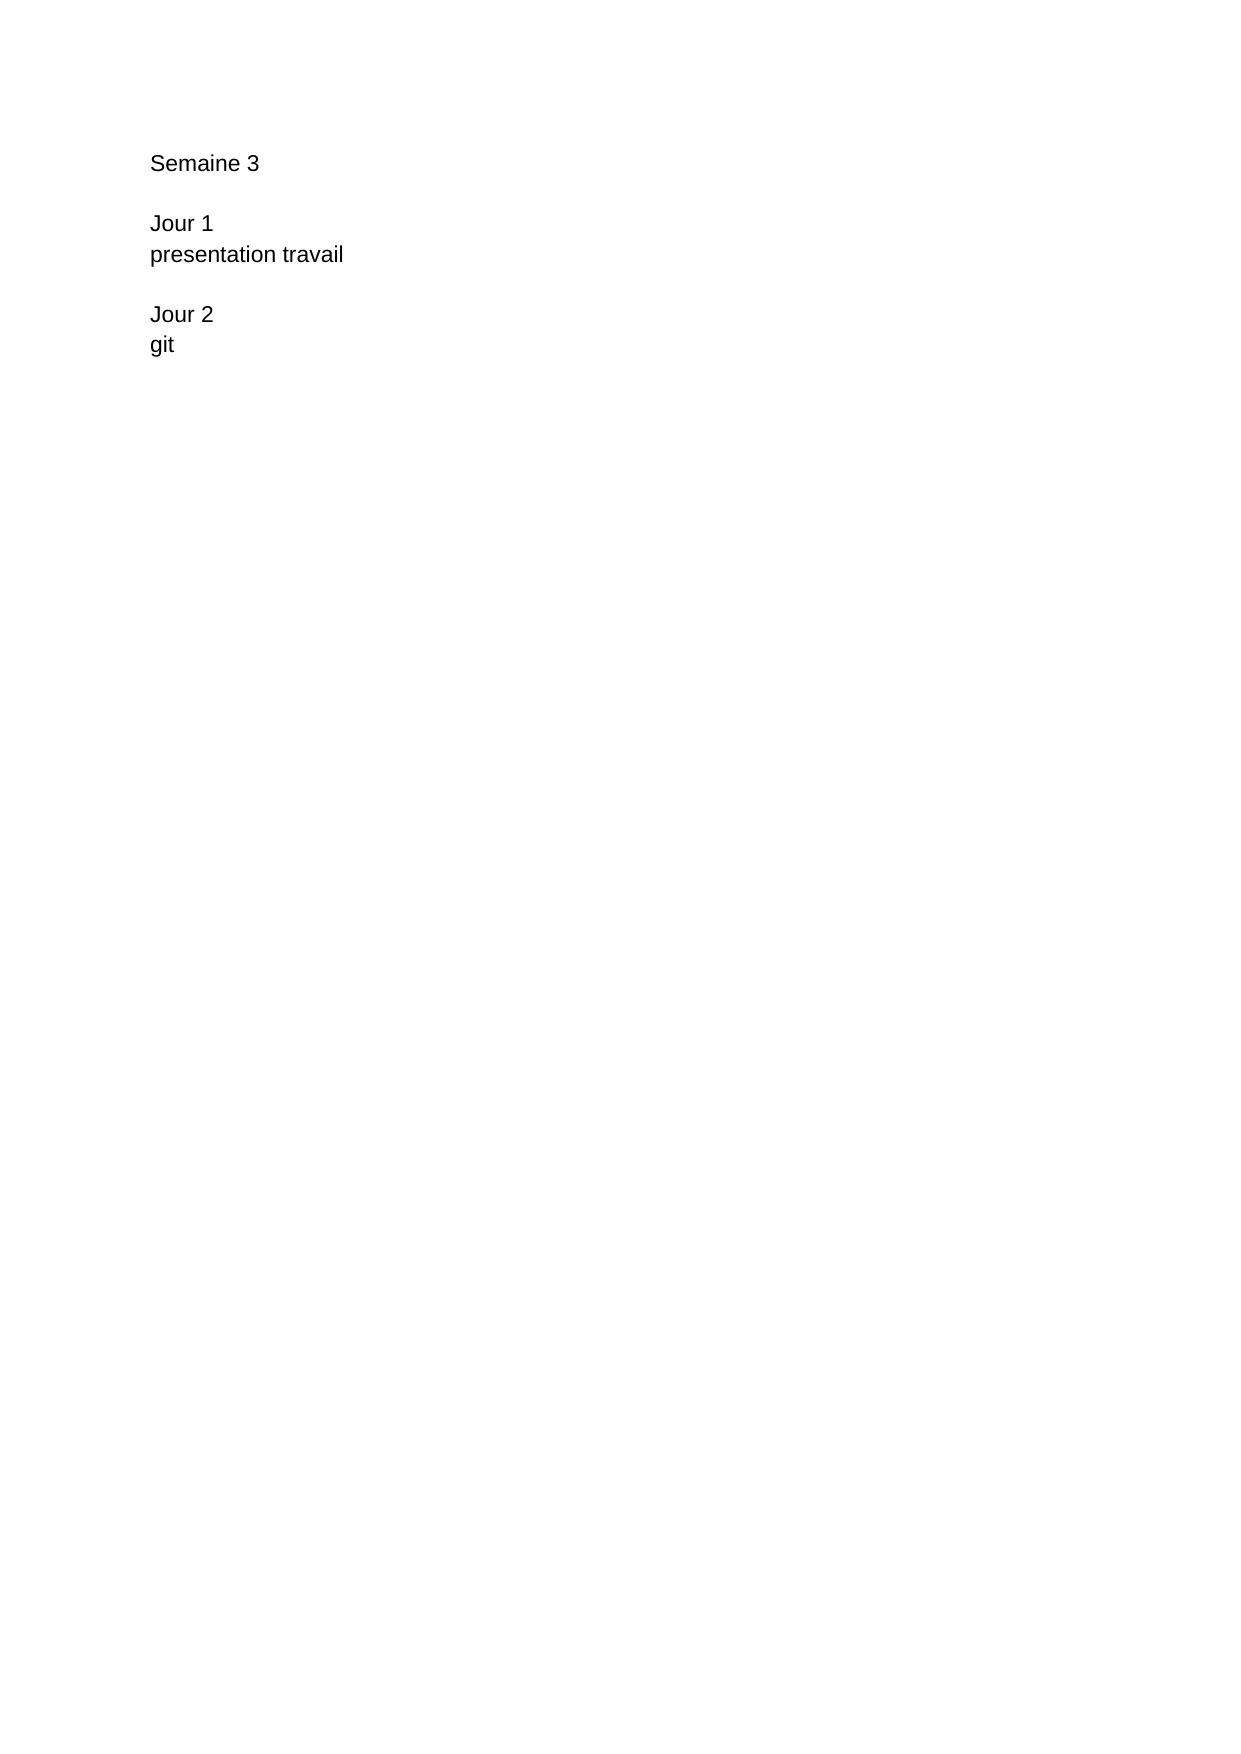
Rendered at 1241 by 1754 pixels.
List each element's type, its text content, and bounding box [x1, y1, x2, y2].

text Jour 2 [150, 301, 1090, 327]
text presentation travail [150, 241, 1090, 267]
text Jour 1 [150, 210, 1090, 237]
text git [150, 331, 1090, 358]
text Semaine 3 [150, 150, 1090, 176]
